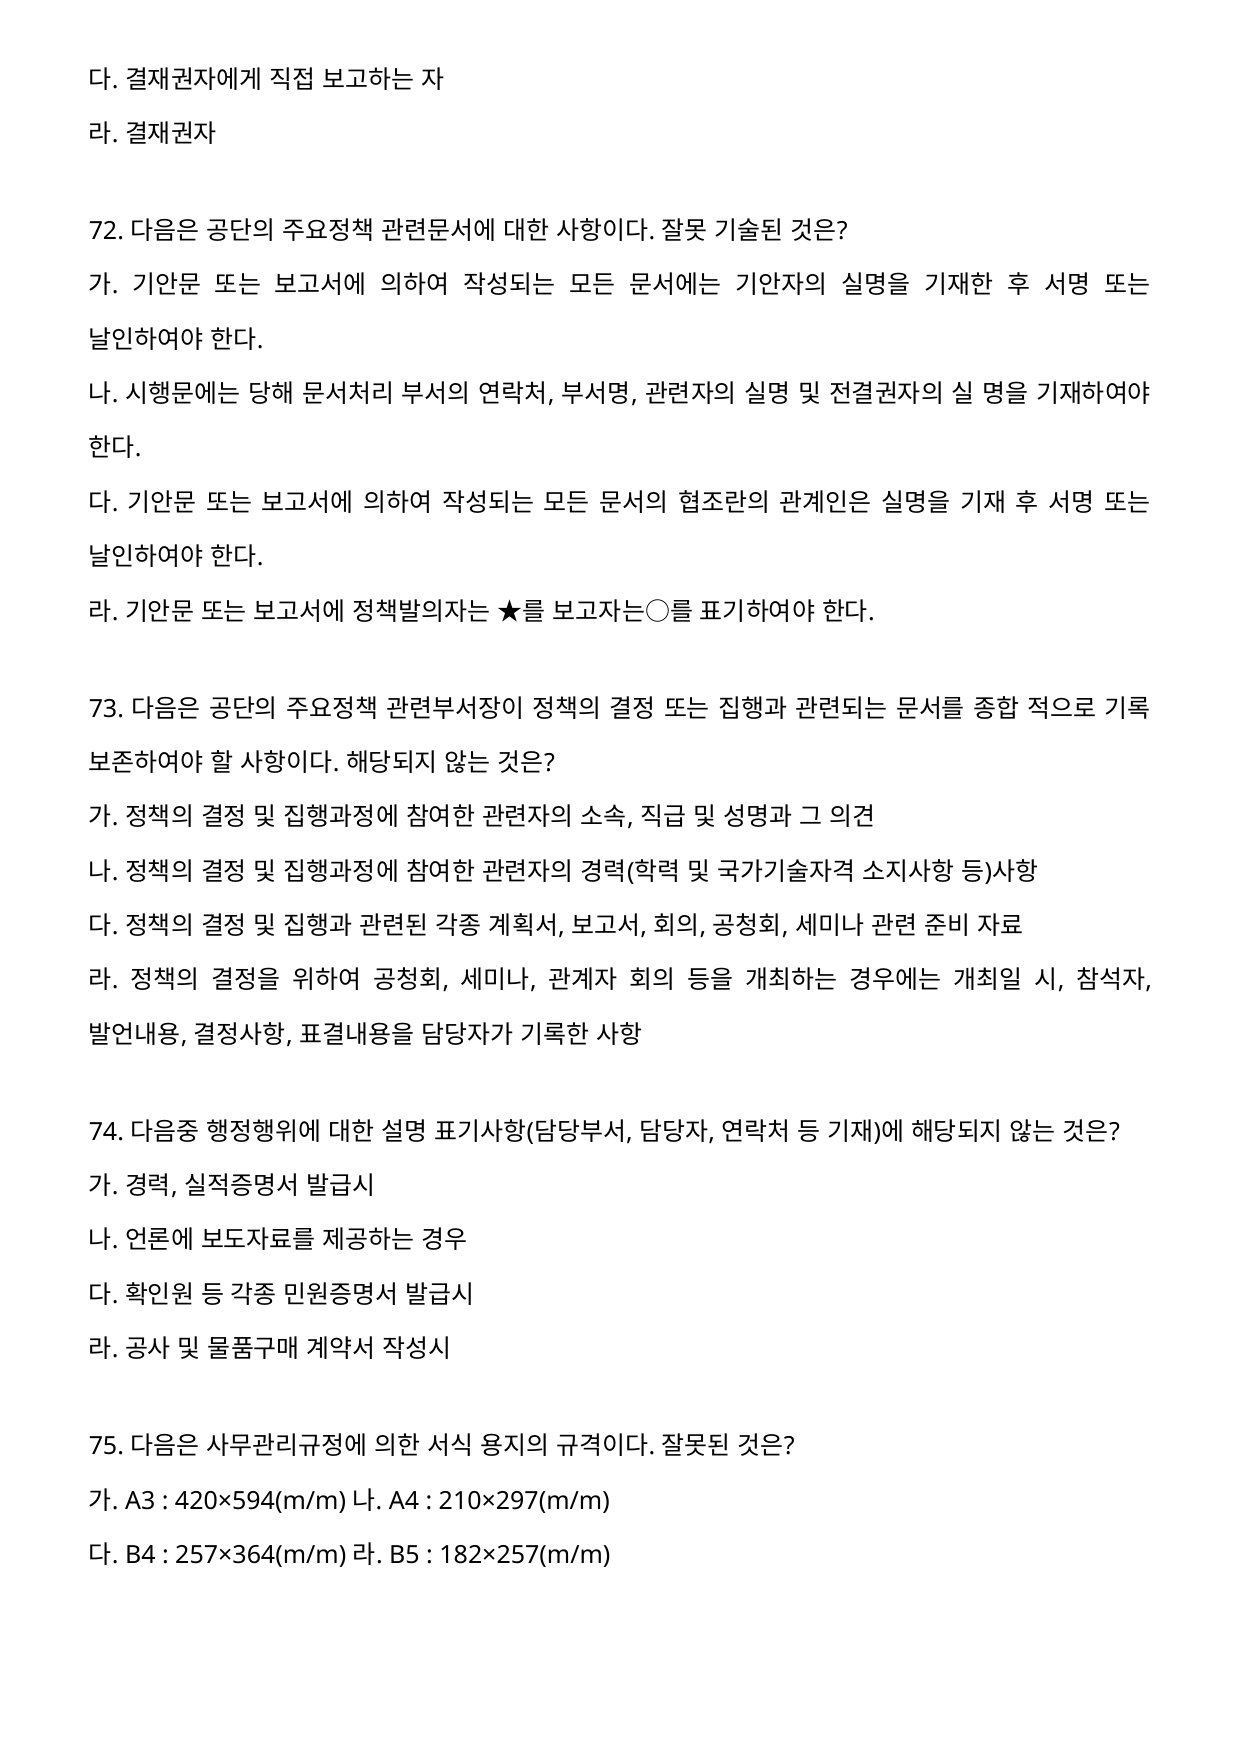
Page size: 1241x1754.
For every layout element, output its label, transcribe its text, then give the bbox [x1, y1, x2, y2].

text 라. 정책의 결정을 위하여 공청회, 세미나, 관계자 회의 등을 개최하는 경우에는 개최일 시, 참석자, 발언내용, 결정사항, 표결내용을 담당자가 기록한 사항 [88, 960, 1152, 1051]
text 73. 다음은 공단의 주요정책 관련부서장이 정책의 결정 또는 집행과 관련되는 문서를 종합 적으로 기록 보존하여야 할 사항이다. 해당되지 않는 것은? [88, 688, 1152, 779]
text 라. 공사 및 물품구매 계약서 작성시 [88, 1329, 1152, 1365]
text 나. 정책의 결정 및 집행과정에 참여한 관련자의 경력(학력 및 국가기술자격 소지사항 등)사항 [88, 851, 1152, 887]
text 가. 기안문 또는 보고서에 의하여 작성되는 모든 문서에는 기안자의 실명을 기재한 후 서명 또는 날인하여야 한다. [88, 265, 1152, 355]
text 72. 다음은 공단의 주요정책 관련문서에 대한 사항이다. 잘못 기술된 것은? [88, 210, 1152, 247]
text 다. 확인원 등 각종 민원증명서 발급시 [88, 1274, 1152, 1311]
text 나. 시행문에는 당해 문서처리 부서의 연락처, 부서명, 관련자의 실명 및 전결권자의 실 명을 기재하여야 한다. [88, 373, 1152, 464]
text 라. 결재권자 [88, 113, 1152, 150]
text 다. 정책의 결정 및 집행과 관련된 각종 계획서, 보고서, 회의, 공청회, 세미나 관련 준비 자료 [88, 906, 1152, 942]
text 다. 결재권자에게 직접 보고하는 자 [88, 59, 1152, 95]
text 가. 경력, 실적증명서 발급시 [88, 1166, 1152, 1202]
text 75. 다음은 사무관리규정에 의한 서식 용지의 규격이다. 잘못된 것은? [88, 1426, 1152, 1462]
text 74. 다음중 행정행위에 대한 설명 표기사항(담당부서, 담당자, 연락처 등 기재)에 해당되지 않는 것은? [88, 1111, 1152, 1147]
text 다. B4 : 257×364(m/m) 라. B5 : 182×257(m/m) [88, 1534, 1152, 1571]
text 라. 기안문 또는 보고서에 정책발의자는 ★를 보고자는○를 표기하여야 한다. [88, 591, 1152, 627]
text 나. 언론에 보도자료를 제공하는 경우 [88, 1220, 1152, 1256]
text 가. A3 : 420×594(m/m) 나. A4 : 210×297(m/m) [88, 1480, 1152, 1516]
text 다. 기안문 또는 보고서에 의하여 작성되는 모든 문서의 협조란의 관계인은 실명을 기재 후 서명 또는 날인하여야 한다. [88, 482, 1152, 573]
text 가. 정책의 결정 및 집행과정에 참여한 관련자의 소속, 직급 및 성명과 그 의견 [88, 797, 1152, 833]
